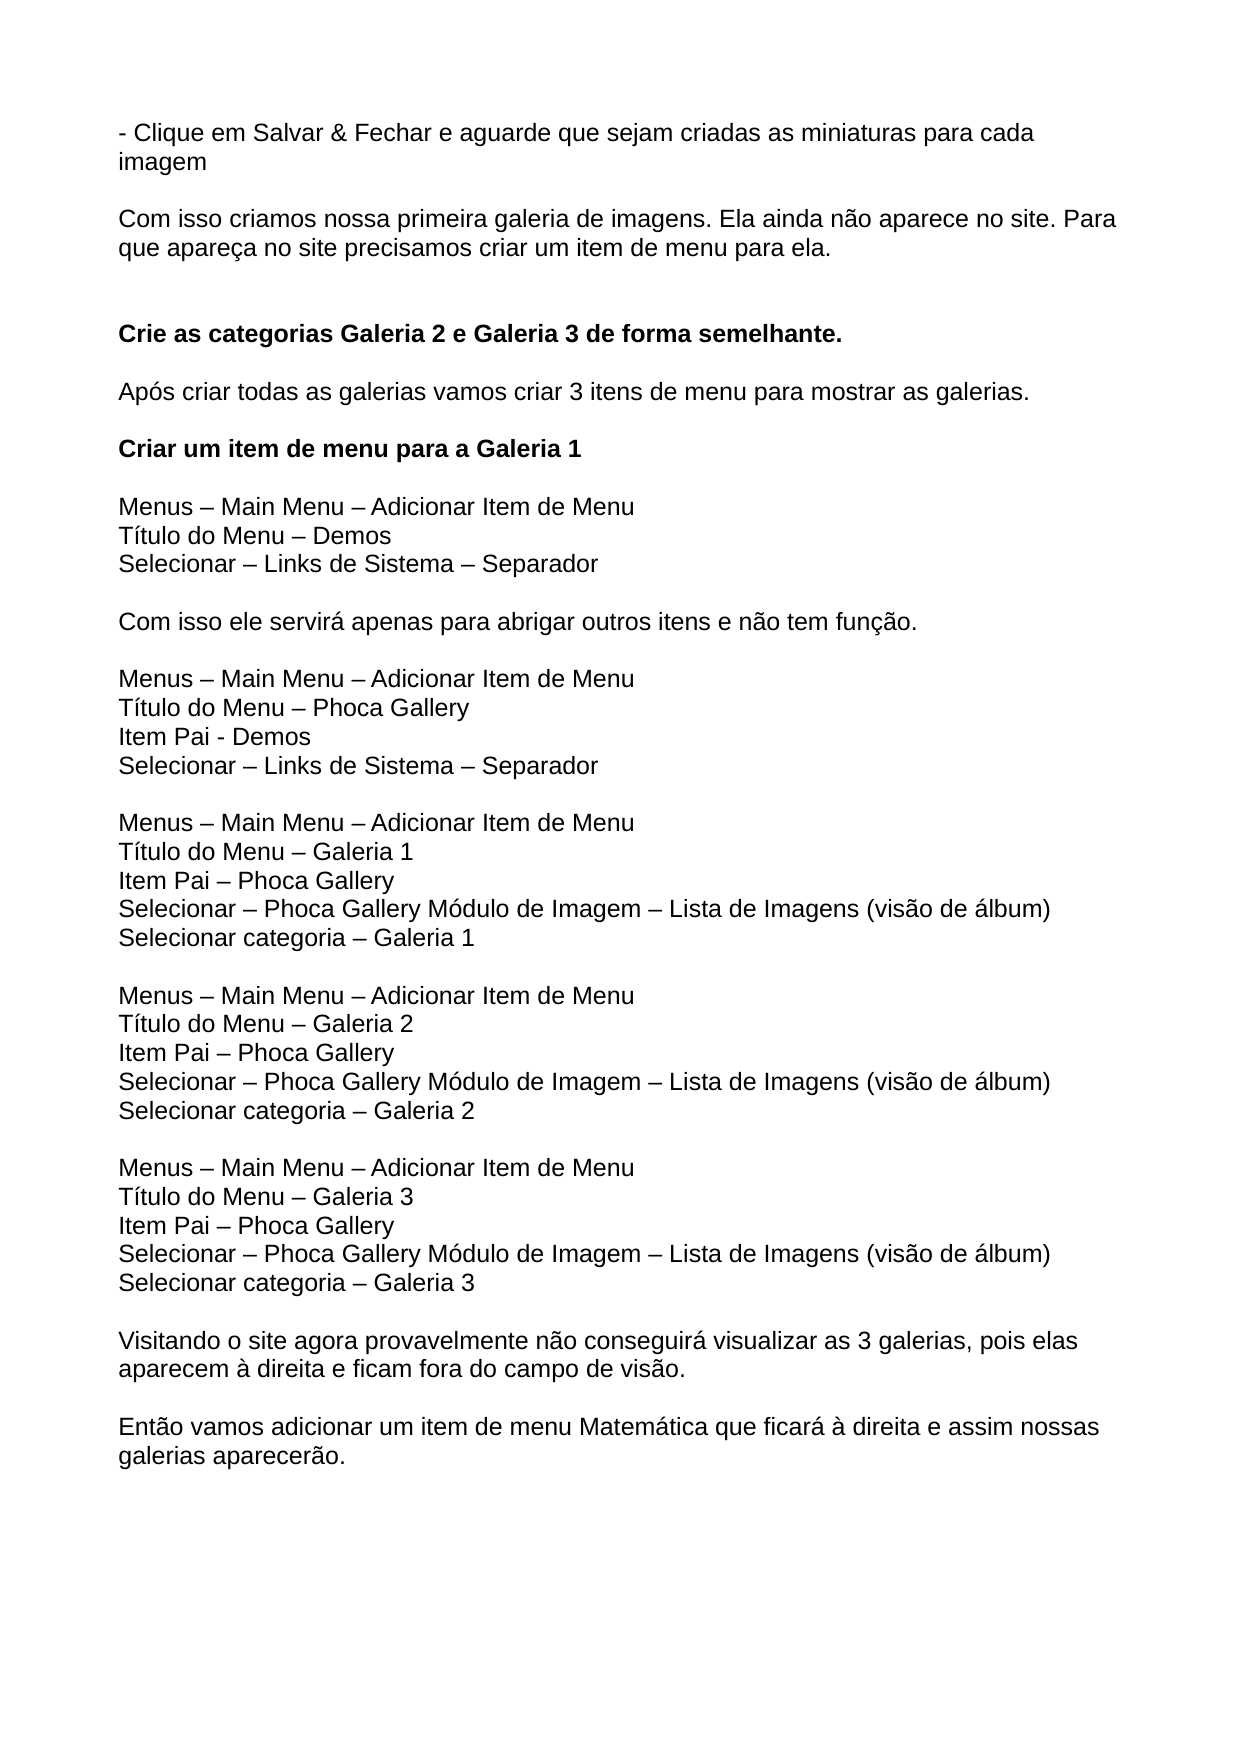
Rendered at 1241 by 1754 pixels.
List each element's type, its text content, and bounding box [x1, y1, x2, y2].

text Item Pai – Phoca Gallery [118, 1038, 1122, 1067]
text Item Pai - Demos [118, 722, 1122, 751]
text Título do Menu – Demos [118, 521, 1122, 549]
text Selecionar – Phoca Gallery Módulo de Imagem – Lista de Imagens (visão de álbum) [118, 1239, 1122, 1268]
text Título do Menu – Phoca Gallery [118, 693, 1122, 722]
text Visitando o site agora provavelmente não conseguirá visualizar as 3 galerias, pois elas aparecem à direita e ficam fora do campo de visão. [118, 1326, 1122, 1383]
text Item Pai – Phoca Gallery [118, 866, 1122, 894]
text Com isso criamos nossa primeira galeria de imagens. Ela ainda não aparece no site. Para que apareça no site precisamos criar um item de menu para ela. [118, 204, 1122, 262]
text Selecionar categoria – Galeria 2 [118, 1096, 1122, 1124]
text Selecionar categoria – Galeria 1 [118, 923, 1122, 952]
text Selecionar – Phoca Gallery Módulo de Imagem – Lista de Imagens (visão de álbum) [118, 1067, 1122, 1096]
text Menus – Main Menu – Adicionar Item de Menu [118, 664, 1122, 693]
text Menus – Main Menu – Adicionar Item de Menu [118, 981, 1122, 1009]
text Criar um item de menu para a Galeria 1 [118, 434, 1122, 463]
text Título do Menu – Galeria 1 [118, 837, 1122, 866]
text Então vamos adicionar um item de menu Matemática que ficará à direita e assim nossas galerias aparecerão. [118, 1412, 1122, 1469]
text Menus – Main Menu – Adicionar Item de Menu [118, 492, 1122, 521]
text Menus – Main Menu – Adicionar Item de Menu [118, 1153, 1122, 1182]
text Selecionar – Phoca Gallery Módulo de Imagem – Lista de Imagens (visão de álbum) [118, 894, 1122, 923]
text Selecionar – Links de Sistema – Separador [118, 549, 1122, 578]
text Título do Menu – Galeria 2 [118, 1009, 1122, 1038]
text Menus – Main Menu – Adicionar Item de Menu [118, 808, 1122, 837]
text Selecionar – Links de Sistema – Separador [118, 751, 1122, 779]
text Selecionar categoria – Galeria 3 [118, 1268, 1122, 1297]
text Com isso ele servirá apenas para abrigar outros itens e não tem função. [118, 607, 1122, 636]
text Título do Menu – Galeria 3 [118, 1182, 1122, 1211]
text - Clique em Salvar & Fechar e aguarde que sejam criadas as miniaturas para cada imagem [118, 118, 1122, 176]
text Após criar todas as galerias vamos criar 3 itens de menu para mostrar as galerias. [118, 377, 1122, 406]
text Crie as categorias Galeria 2 e Galeria 3 de forma semelhante. [118, 319, 1122, 348]
text Item Pai – Phoca Gallery [118, 1211, 1122, 1239]
